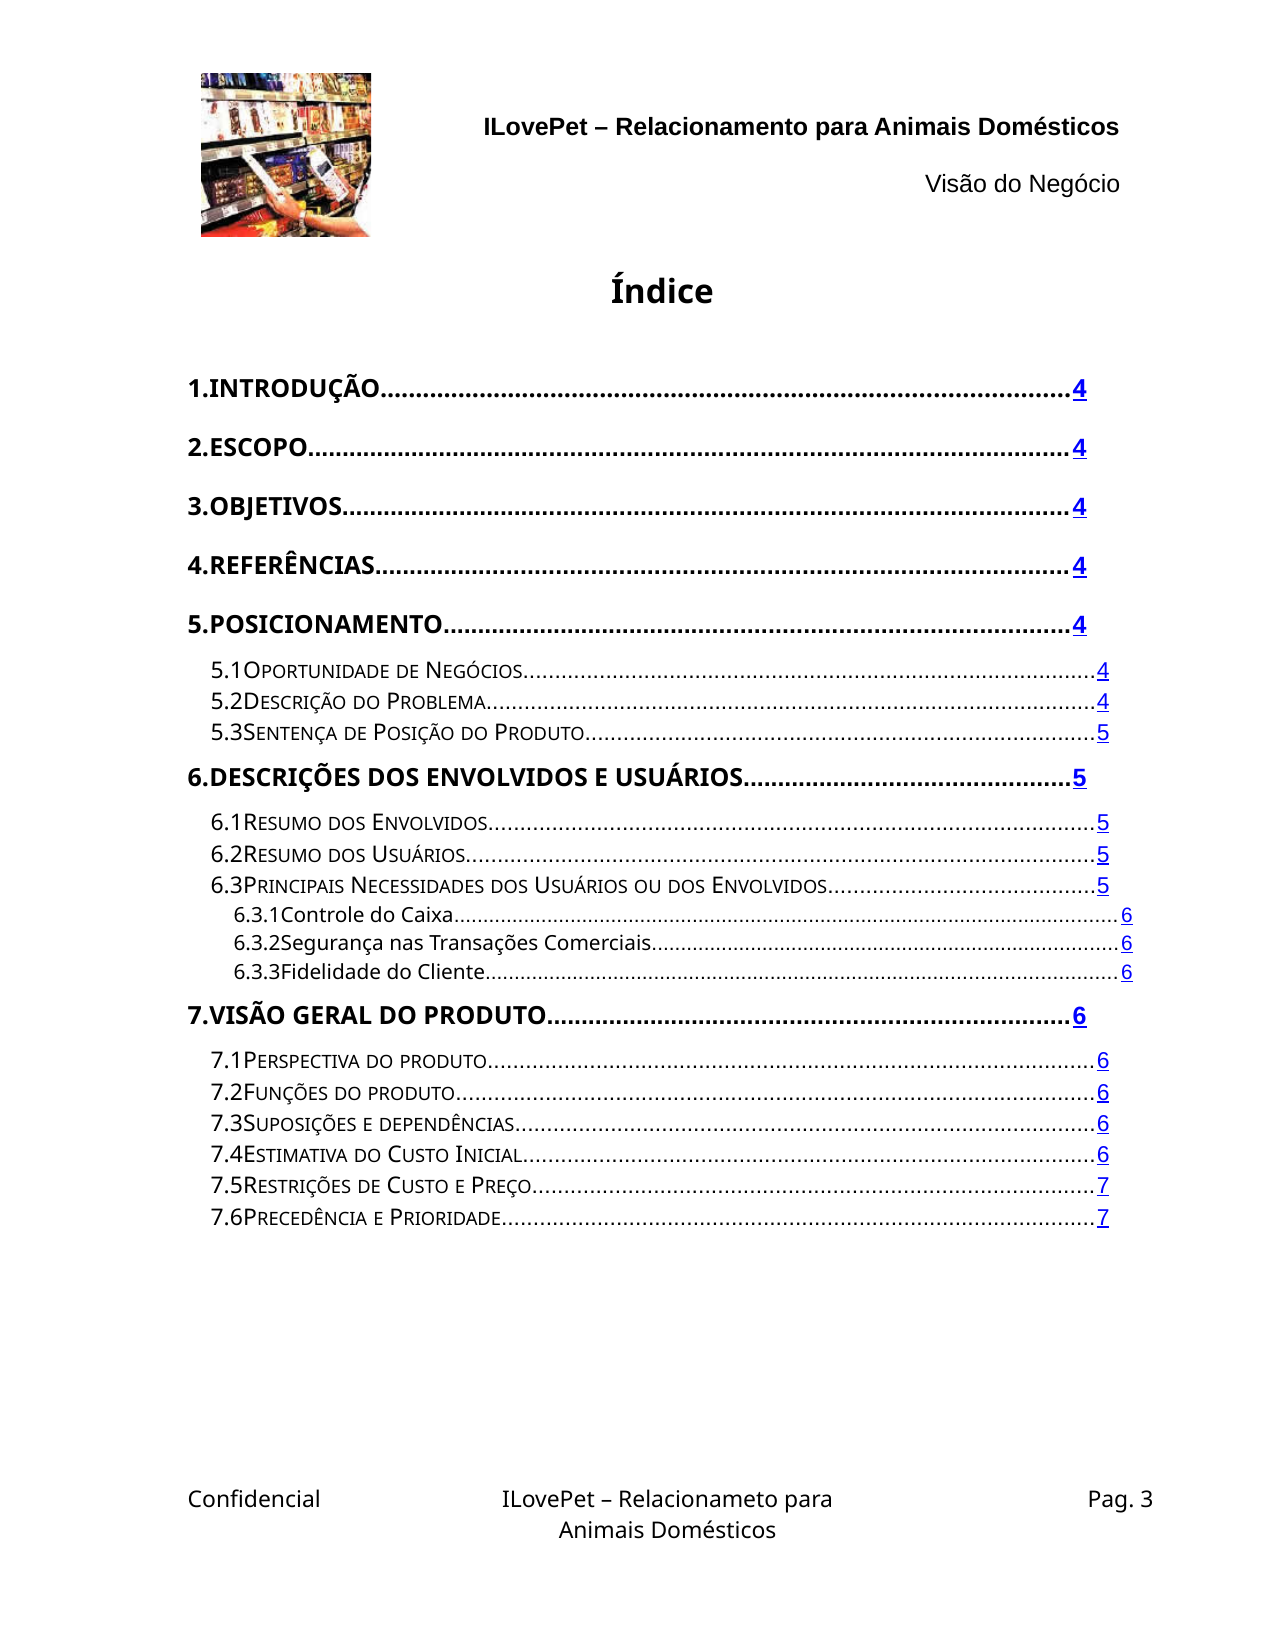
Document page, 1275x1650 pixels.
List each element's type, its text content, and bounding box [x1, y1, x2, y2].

text 7.6 Precedência e Prioridade 7 [210, 1201, 1137, 1232]
text 4. Referências 4 [187, 548, 1137, 582]
text Índice [187, 267, 1137, 313]
text 6.3.1 Controle do Caixa 6 [233, 900, 1137, 928]
text 6.1 Resumo dos Envolvidos 5 [210, 806, 1137, 838]
text 7.2 Funções do produto 6 [210, 1076, 1137, 1107]
text 1. Introdução 4 [187, 371, 1137, 405]
text 7.1 Perspectiva do produto 6 [210, 1044, 1137, 1076]
text 5. Posicionamento 4 [187, 607, 1137, 641]
text 7. Visão Geral do Produto 6 [187, 998, 1137, 1032]
text 5.3 Sentença de Posição do Produto 5 [210, 716, 1137, 747]
text 6.3.2 Segurança nas Transações Comerciais 6 [233, 928, 1137, 957]
text 2. Escopo 4 [187, 430, 1137, 464]
text 5.1 Oportunidade de Negócios 4 [210, 653, 1137, 685]
text 5.2 Descrição do Problema 4 [210, 685, 1137, 716]
text 7.4 Estimativa do Custo Inicial 6 [210, 1138, 1137, 1169]
text 6.3 Principais Necessidades dos Usuários ou dos Envolvidos 5 [210, 869, 1137, 900]
text 3. Objetivos 4 [187, 489, 1137, 523]
text 7.5 Restrições de Custo e Preço 7 [210, 1169, 1137, 1201]
text 6. Descrições dos Envolvidos e Usuários 5 [187, 760, 1137, 794]
text 6.3.3 Fidelidade do Cliente 6 [233, 957, 1137, 985]
text 7.3 Suposições e dependências 6 [210, 1107, 1137, 1138]
text 6.2 Resumo dos Usuários 5 [210, 838, 1137, 869]
